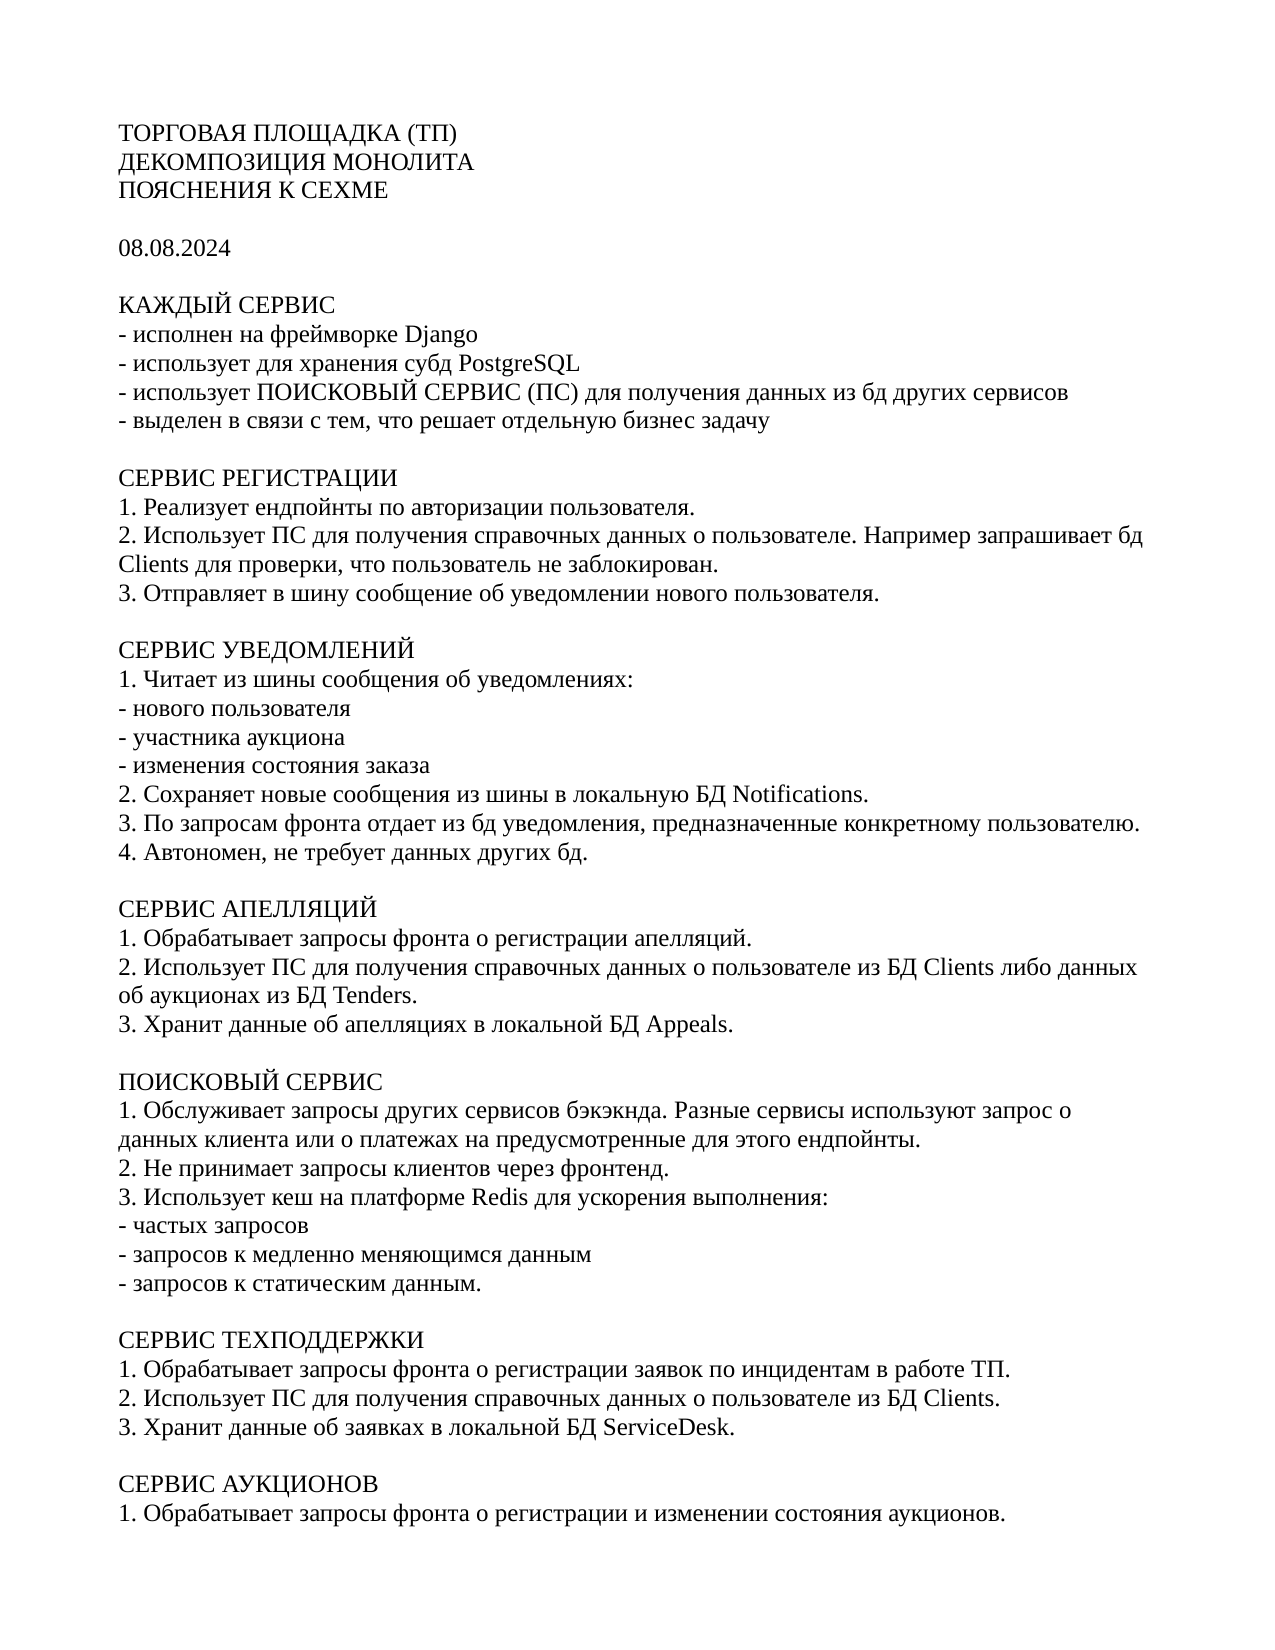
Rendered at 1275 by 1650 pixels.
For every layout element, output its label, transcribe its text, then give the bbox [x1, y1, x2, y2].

text 1. Обслуживает запросы других сервисов бэкэкнда. Разные сервисы используют запрос о данных клиента или о платежах на предусмотренные для этого ендпойнты. [118, 1096, 1157, 1153]
text 3. По запросам фронта отдает из бд уведомления, предназначенные конкретному пользователю. [118, 808, 1157, 837]
text 1. Читает из шины сообщения об уведомлениях: [118, 664, 1157, 693]
text 3. Хранит данные об заявках в локальной БД ServiceDesk. [118, 1412, 1157, 1441]
text 3. Отправляет в шину сообщение об уведомлении нового пользователя. [118, 578, 1157, 607]
text 4. Автономен, не требует данных других бд. [118, 837, 1157, 866]
text ТОРГОВАЯ ПЛОЩАДКА (ТП) [118, 118, 1157, 147]
text - использует ПОИСКОВЫЙ СЕРВИС (ПС) для получения данных из бд других сервисов [118, 377, 1157, 406]
text - частых запросов [118, 1211, 1157, 1239]
text СЕРВИС УВЕДОМЛЕНИЙ [118, 636, 1157, 664]
text 2. Не принимает запросы клиентов через фронтенд. [118, 1153, 1157, 1182]
text - выделен в связи с тем, что решает отдельную бизнес задачу [118, 406, 1157, 434]
text - использует для хранения субд PostgreSQL [118, 348, 1157, 377]
text 2. Использует ПС для получения справочных данных о пользователе из БД Clients. [118, 1383, 1157, 1412]
text 3. Хранит данные об апелляциях в локальной БД Appeals. [118, 1009, 1157, 1038]
text КАЖДЫЙ СЕРВИС [118, 291, 1157, 319]
text 2. Использует ПС для получения справочных данных о пользователе. Например запрашивает бд Clients для проверки, что пользователь не заблокирован. [118, 521, 1157, 578]
text 3. Использует кеш на платформе Redis для ускорения выполнения: [118, 1182, 1157, 1211]
text 1. Обрабатывает запросы фронта о регистрации заявок по инцидентам в работе ТП. [118, 1354, 1157, 1383]
text - запросов к статическим данным. [118, 1268, 1157, 1297]
text 08.08.2024 [118, 233, 1157, 262]
text - запросов к медленно меняющимся данным [118, 1239, 1157, 1268]
text ДЕКОМПОЗИЦИЯ МОНОЛИТА [118, 147, 1157, 176]
text 1. Обрабатывает запросы фронта о регистрации и изменении состояния аукционов. [118, 1498, 1157, 1527]
text - изменения состояния заказа [118, 751, 1157, 779]
text 1. Обрабатывает запросы фронта о регистрации апелляций. [118, 923, 1157, 952]
text - исполнен на фреймворке Django [118, 319, 1157, 348]
text СЕРВИС ТЕХПОДДЕРЖКИ [118, 1326, 1157, 1354]
text 2. Сохраняет новые сообщения из шины в локальную БД Notifications. [118, 779, 1157, 808]
text - нового пользователя [118, 693, 1157, 722]
text 1. Реализует ендпойнты по авторизации пользователя. [118, 492, 1157, 521]
text СЕРВИС АУКЦИОНОВ [118, 1469, 1157, 1498]
text ПОИСКОВЫЙ СЕРВИС [118, 1067, 1157, 1096]
text - участника аукциона [118, 722, 1157, 751]
text СЕРВИС РЕГИСТРАЦИИ [118, 463, 1157, 492]
text 2. Использует ПС для получения справочных данных о пользователе из БД Clients либо данных об аукционах из БД Tenders. [118, 952, 1157, 1009]
text ПОЯСНЕНИЯ К СЕХМЕ [118, 176, 1157, 204]
text СЕРВИС АПЕЛЛЯЦИЙ [118, 894, 1157, 923]
